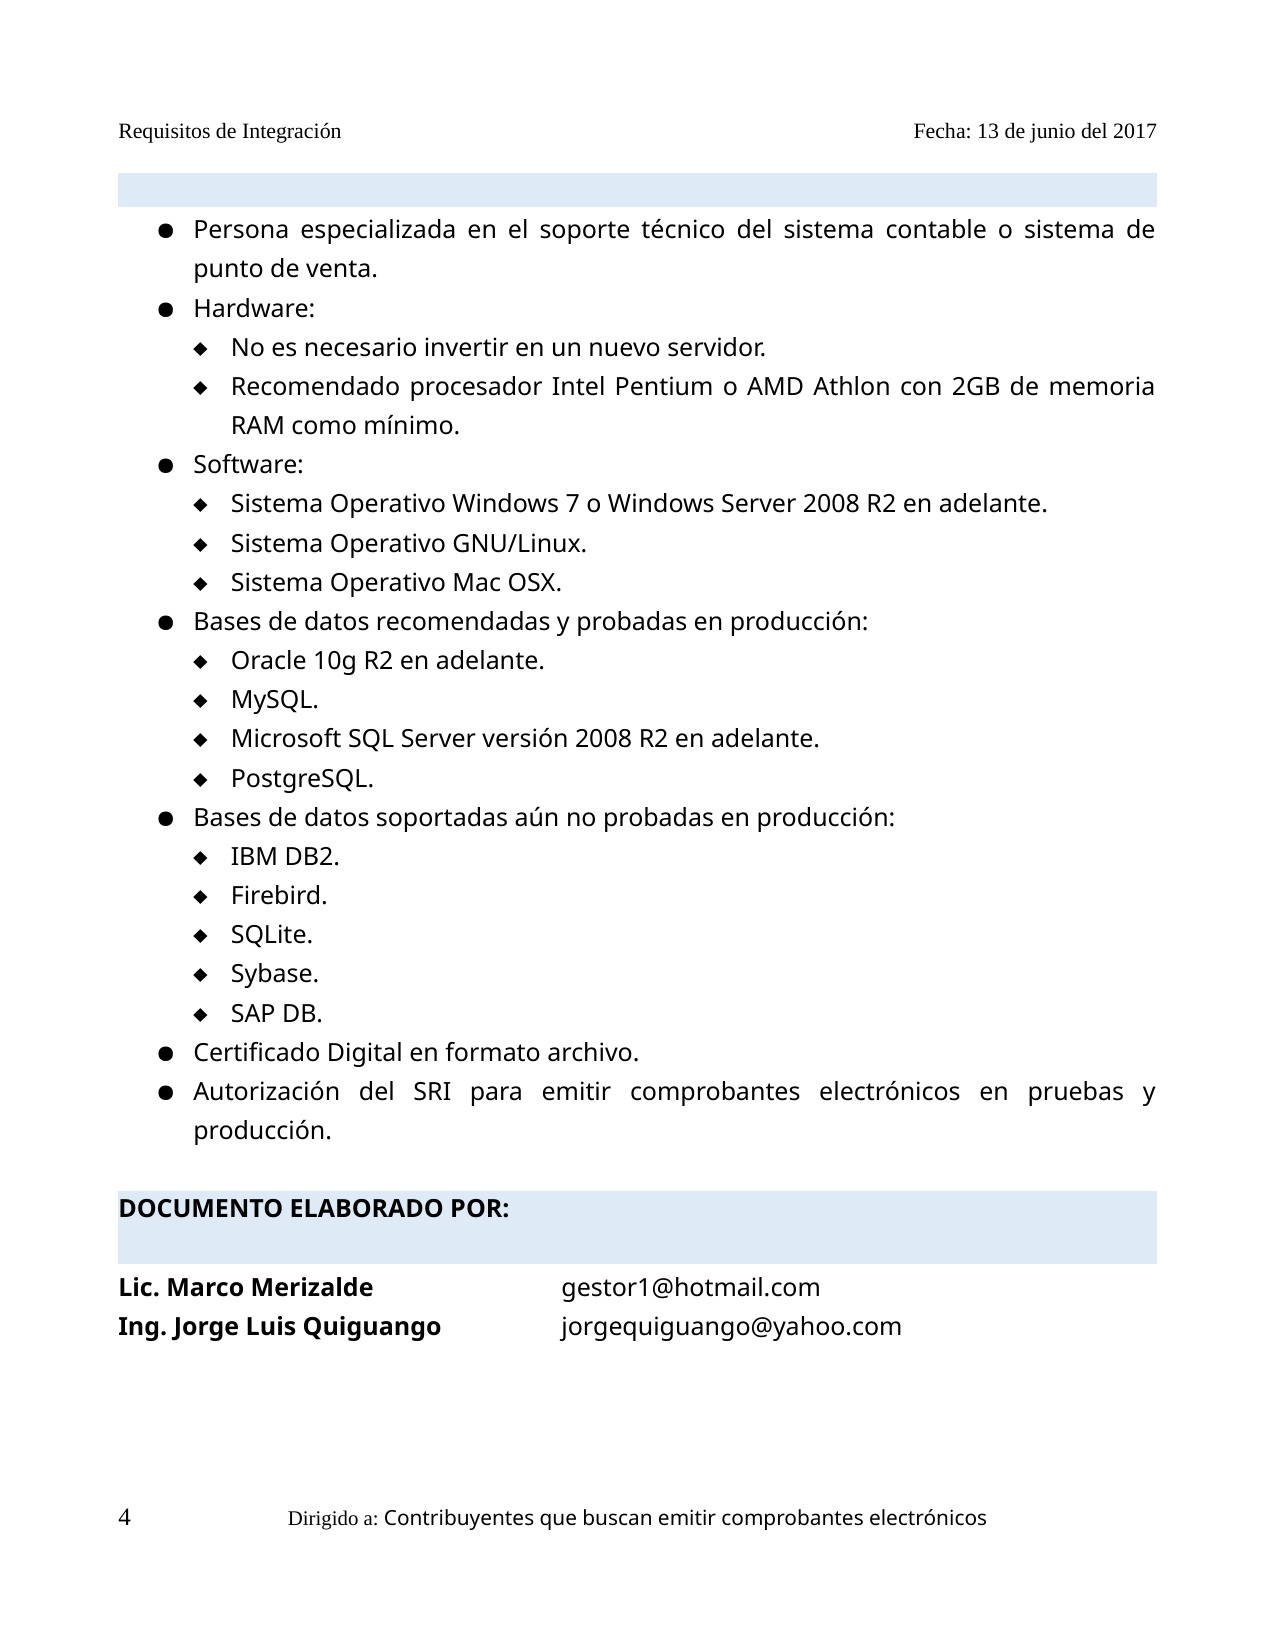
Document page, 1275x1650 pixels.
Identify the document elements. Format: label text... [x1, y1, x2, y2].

list Hardware: [156, 290, 1157, 324]
list Sistema Operativo GNU/Linux. [193, 525, 1157, 559]
text Lic. Marco Merizalde gestor1@hotmail.com [118, 1269, 1157, 1303]
list Software: [156, 447, 1157, 481]
text Ing. Jorge Luis Quiguango jorgequiguango@yahoo.com [118, 1309, 1157, 1343]
list PostgreSQL. [193, 760, 1157, 794]
list Bases de datos recomendadas y probadas en producción: [156, 604, 1157, 638]
list Firebird. [193, 878, 1157, 912]
list Sybase. [193, 956, 1157, 990]
list Recomendado procesador Intel Pentium o AMD Athlon con 2GB de memoria RAM como mínimo. [193, 369, 1157, 442]
list Persona especializada en el soporte técnico del sistema contable o sistema de punto de venta. [156, 212, 1157, 285]
list SQLite. [193, 917, 1157, 951]
list MySQL. [193, 682, 1157, 716]
list No es necesario invertir en un nuevo servidor. [193, 329, 1157, 363]
list Microsoft SQL Server versión 2008 R2 en adelante. [193, 721, 1157, 755]
list Sistema Operativo Windows 7 o Windows Server 2008 R2 en adelante. [193, 486, 1157, 520]
list Bases de datos soportadas aún no probadas en producción: [156, 799, 1157, 833]
list Certificado Digital en formato archivo. [156, 1034, 1157, 1068]
list Oracle 10g R2 en adelante. [193, 643, 1157, 677]
list Sistema Operativo Mac OSX. [193, 564, 1157, 598]
list IBM DB2. [193, 839, 1157, 873]
text DOCUMENTO ELABORADO POR: [118, 1191, 1157, 1225]
list SAP DB. [193, 995, 1157, 1029]
list Autorización del SRI para emitir comprobantes electrónicos en pruebas y producción. [156, 1074, 1157, 1147]
